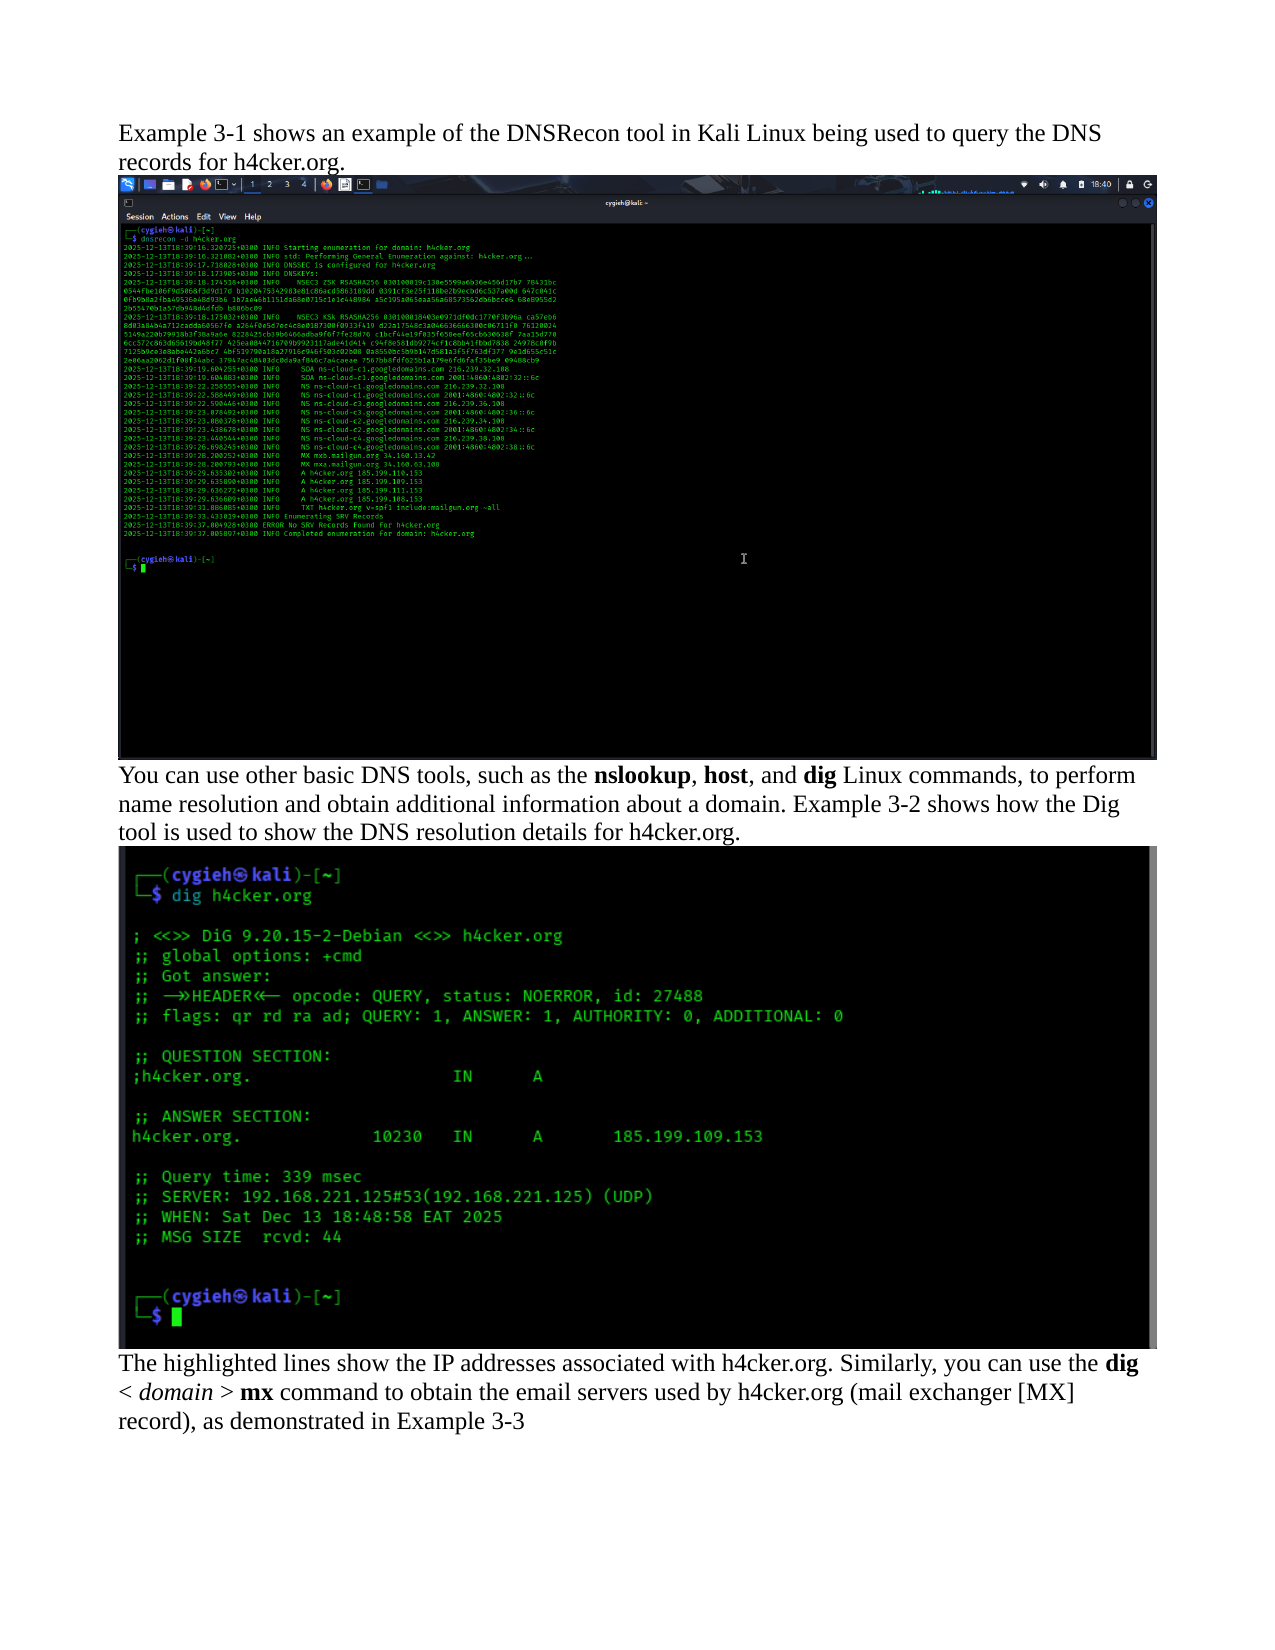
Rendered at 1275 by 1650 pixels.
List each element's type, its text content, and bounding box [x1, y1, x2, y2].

text The highlighted lines show the IP addresses associated with h4cker.org. Similarly, you can use the dig < domain > mx command to obtain the email servers used by h4cker.org (mail exchanger [MX] record), as demonstrated in Example 3-3 [118, 1349, 1157, 1435]
text Example 3-1 shows an example of the DNSRecon tool in Kali Linux being used to query the DNS records for h4cker.org. [118, 118, 1157, 175]
picture [118, 846, 1157, 1349]
text You can use other basic DNS tools, such as the nslookup, host, and dig Linux commands, to perform name resolution and obtain additional information about a domain. Example 3-2 shows how the Dig tool is used to show the DNS resolution details for h4cker.org. [118, 760, 1157, 846]
picture [118, 175, 1157, 760]
